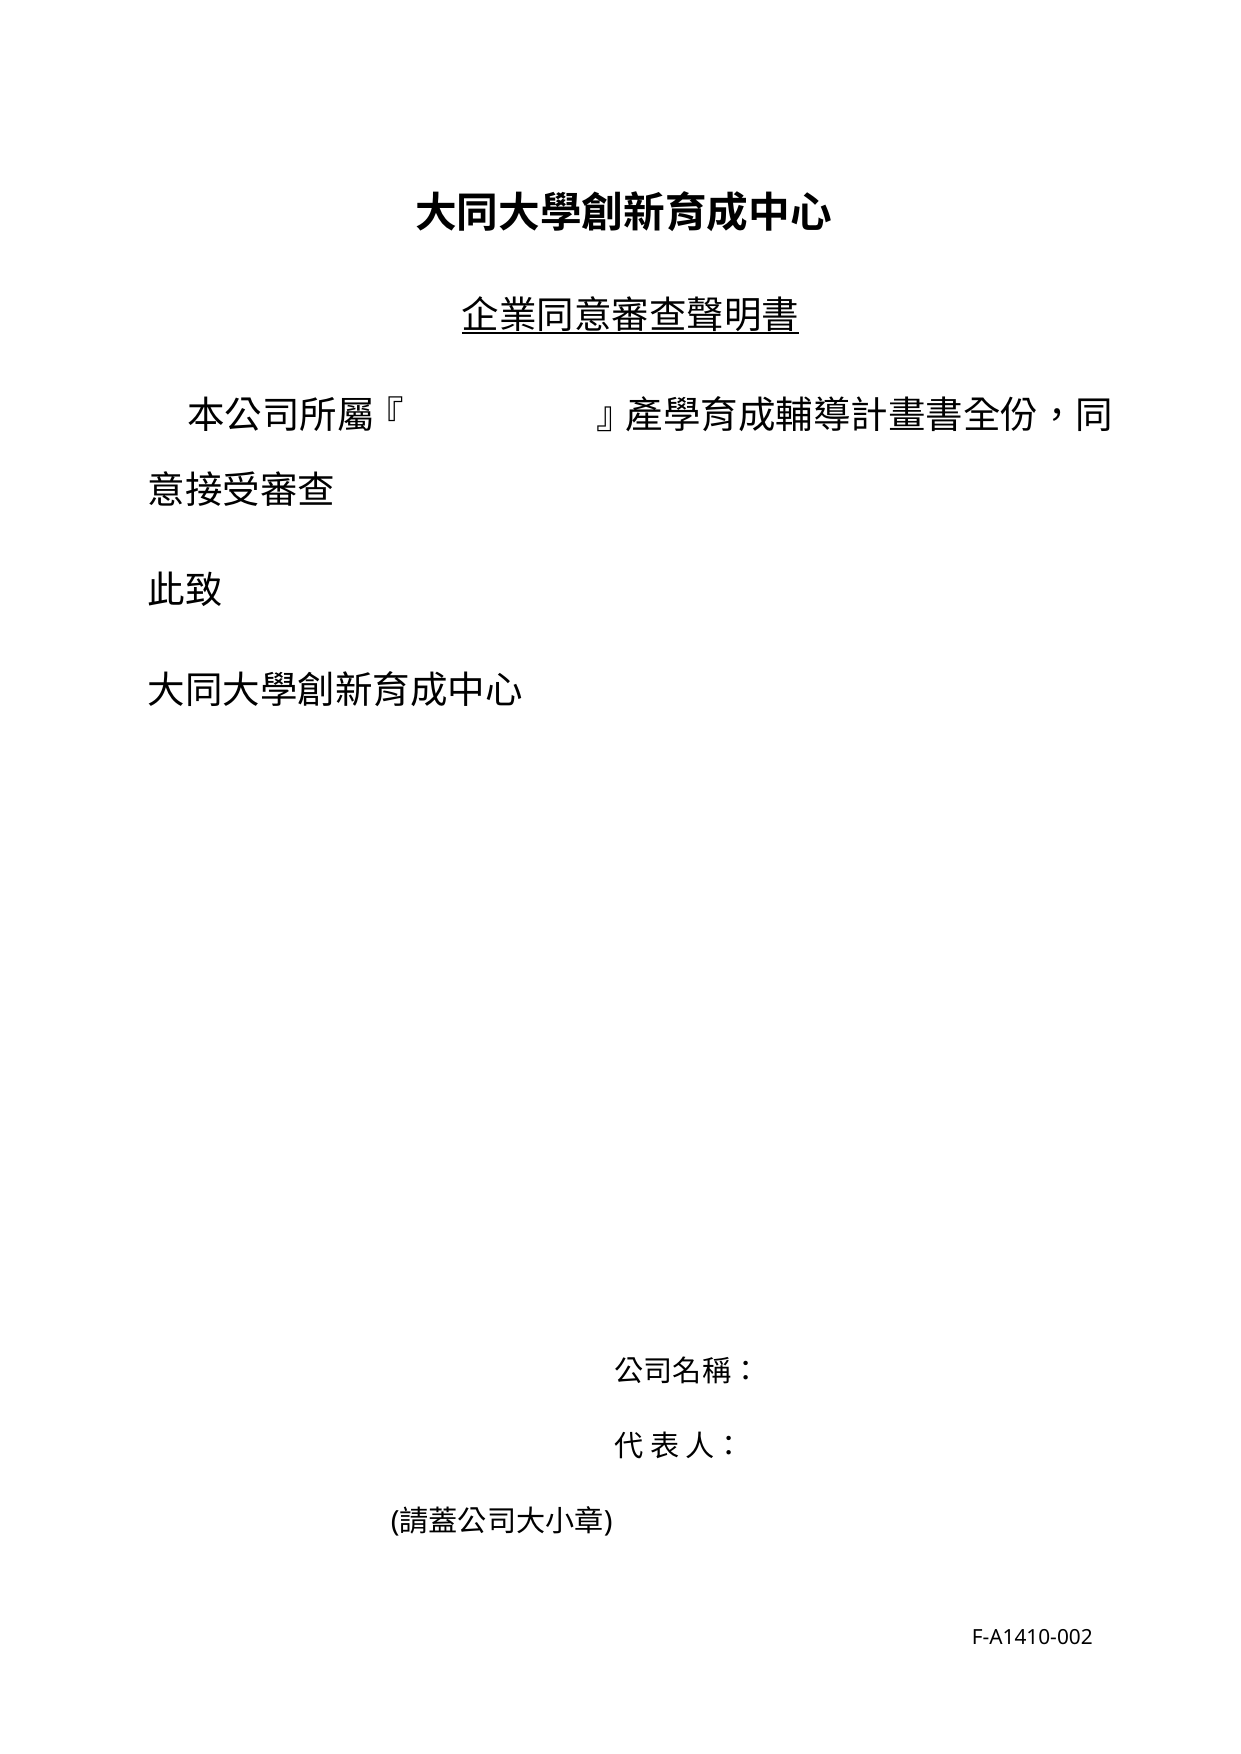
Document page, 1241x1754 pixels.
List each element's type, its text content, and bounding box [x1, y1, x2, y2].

text (請蓋公司大小章) [148, 1464, 1092, 1539]
text 代 表 人： [148, 1389, 1092, 1464]
text 企業同意審查聲明書 [148, 264, 1113, 339]
text 此致 [148, 539, 1113, 614]
text 本公司所屬『 』產學育成輔導計畫書全份，同意接受審查 [148, 364, 1113, 514]
text 公司名稱： [148, 1314, 1092, 1389]
text 大同大學創新育成中心 [148, 164, 1098, 239]
text 大同大學創新育成中心 [148, 639, 1113, 714]
